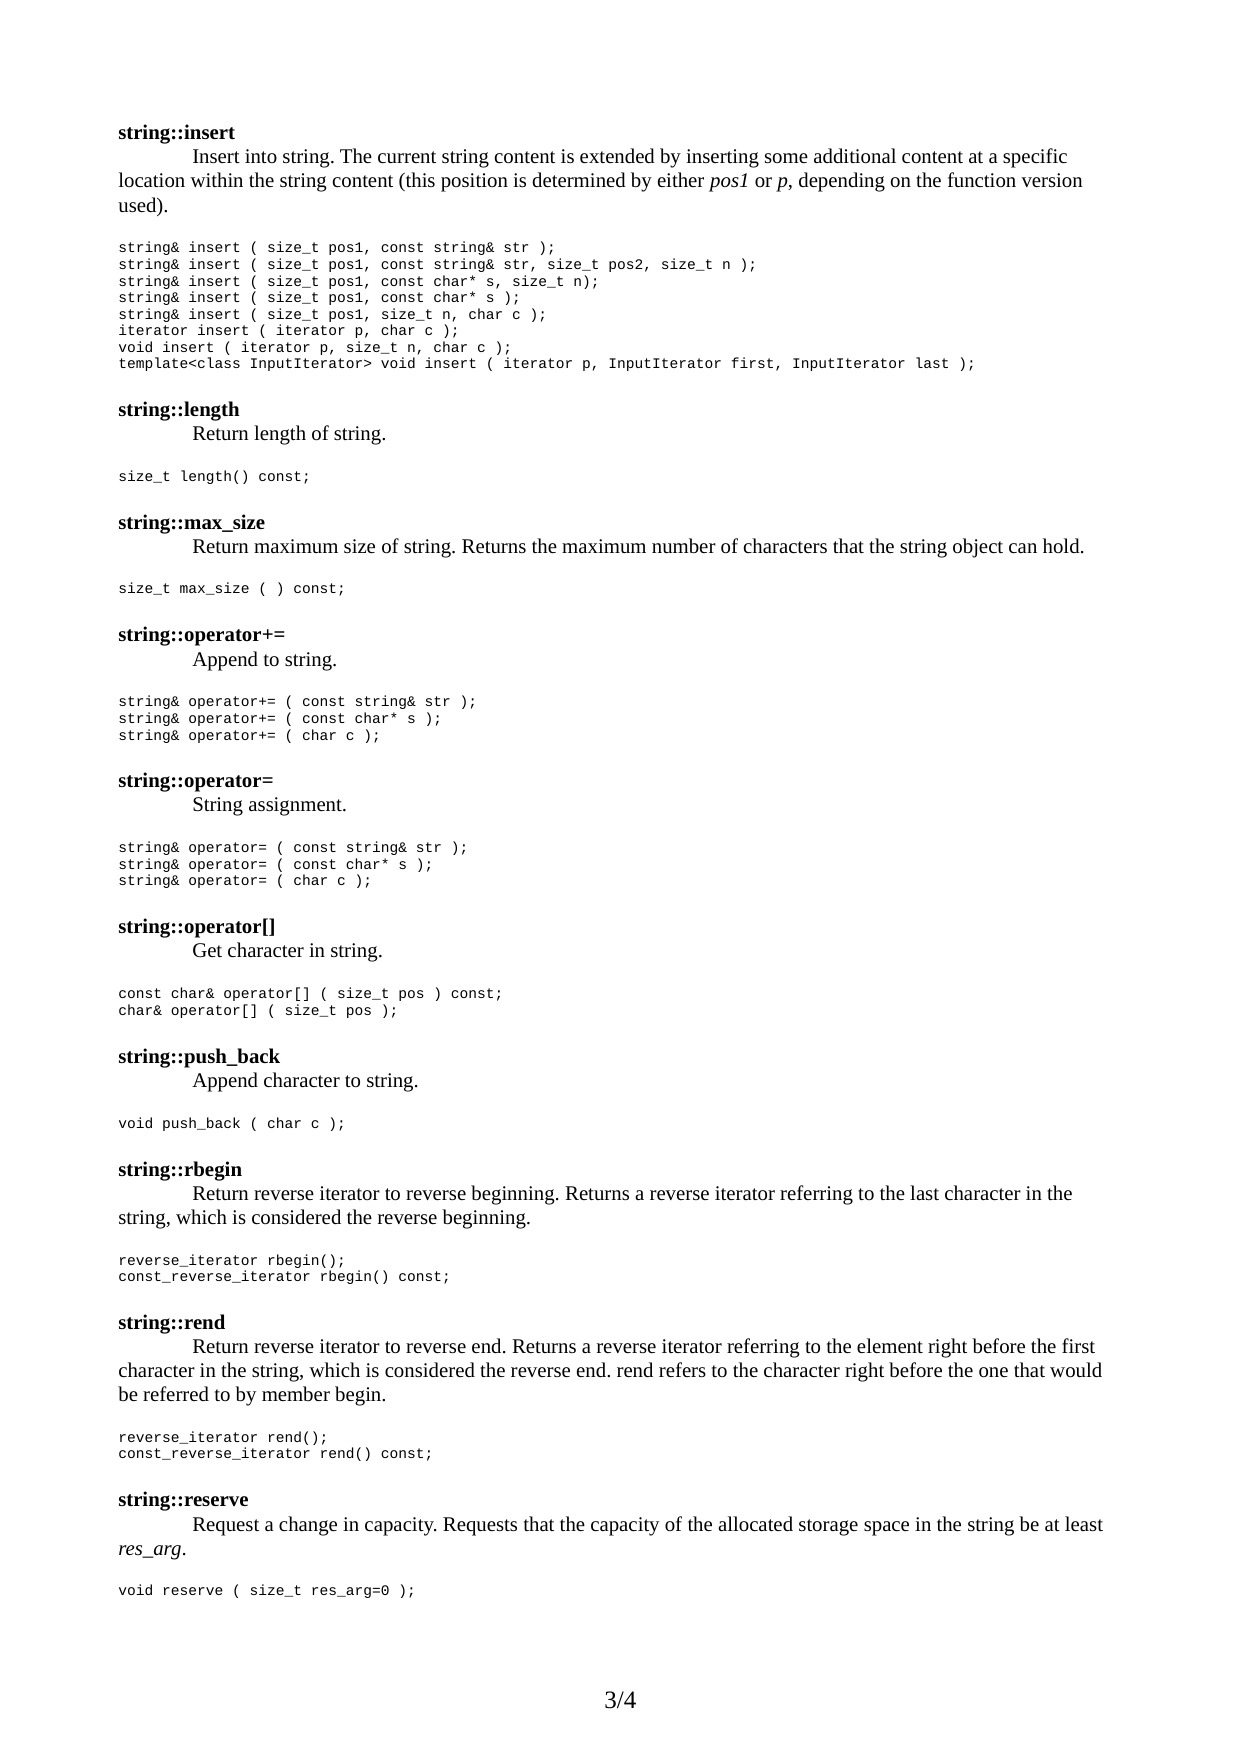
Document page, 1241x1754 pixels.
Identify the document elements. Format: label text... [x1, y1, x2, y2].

text string& insert ( size_t pos1, const char* s, size_t n); [118, 274, 1122, 290]
text Return reverse iterator to reverse beginning. Returns a reverse iterator referring to the last character in the string, which is considered the reverse beginning. [118, 1181, 1122, 1229]
text reverse_iterator rend(); [118, 1430, 1122, 1447]
text string::insert [118, 120, 1122, 144]
text Append character to string. [118, 1068, 1122, 1092]
text string::rend [118, 1310, 1122, 1334]
text string::reserve [118, 1487, 1122, 1511]
text string::operator= [118, 768, 1122, 792]
text string& operator+= ( const string& str ); [118, 694, 1122, 711]
text Request a change in capacity. Requests that the capacity of the allocated storage space in the string be at least res_arg. [118, 1511, 1122, 1559]
text Return maximum size of string. Returns the maximum number of characters that the string object can hold. [118, 534, 1122, 558]
text string& insert ( size_t pos1, const string& str, size_t pos2, size_t n ); [118, 257, 1122, 274]
text void push_back ( char c ); [118, 1116, 1122, 1132]
text Get character in string. [118, 938, 1122, 962]
text size_t length() const; [118, 469, 1122, 486]
text Append to string. [118, 646, 1122, 671]
text size_t max_size ( ) const; [118, 582, 1122, 598]
text string& operator+= ( const char* s ); [118, 711, 1122, 728]
text Insert into string. The current string content is extended by inserting some additional content at a specific location within the string content (this position is determined by either pos1 or p, depending on the function version used). [118, 144, 1122, 217]
text string& operator= ( const string& str ); [118, 841, 1122, 857]
text string& operator= ( const char* s ); [118, 857, 1122, 874]
text template<class InputIterator> void insert ( iterator p, InputIterator first, InputIterator last ); [118, 357, 1122, 373]
text string& operator+= ( char c ); [118, 728, 1122, 744]
text string& insert ( size_t pos1, const string& str ); [118, 241, 1122, 257]
text void reserve ( size_t res_arg=0 ); [118, 1584, 1122, 1600]
text reverse_iterator rbegin(); [118, 1253, 1122, 1269]
text char& operator[] ( size_t pos ); [118, 1003, 1122, 1019]
text Return reverse iterator to reverse end. Returns a reverse iterator referring to the element right before the first character in the string, which is considered the reverse end. rend refers to the character right before the one that would be referred to by member begin. [118, 1334, 1122, 1406]
text const char& operator[] ( size_t pos ) const; [118, 986, 1122, 1003]
text string& insert ( size_t pos1, const char* s ); [118, 290, 1122, 307]
text string& insert ( size_t pos1, size_t n, char c ); [118, 307, 1122, 323]
text String assignment. [118, 792, 1122, 816]
text string::max_size [118, 509, 1122, 534]
text const_reverse_iterator rend() const; [118, 1447, 1122, 1463]
text string::rbegin [118, 1156, 1122, 1181]
text iterator insert ( iterator p, char c ); [118, 323, 1122, 340]
text string::operator[] [118, 914, 1122, 938]
text const_reverse_iterator rbegin() const; [118, 1269, 1122, 1286]
text Return length of string. [118, 421, 1122, 445]
text string::operator+= [118, 622, 1122, 646]
text void insert ( iterator p, size_t n, char c ); [118, 340, 1122, 357]
text string::push_back [118, 1044, 1122, 1068]
text string::length [118, 397, 1122, 421]
text string& operator= ( char c ); [118, 874, 1122, 890]
